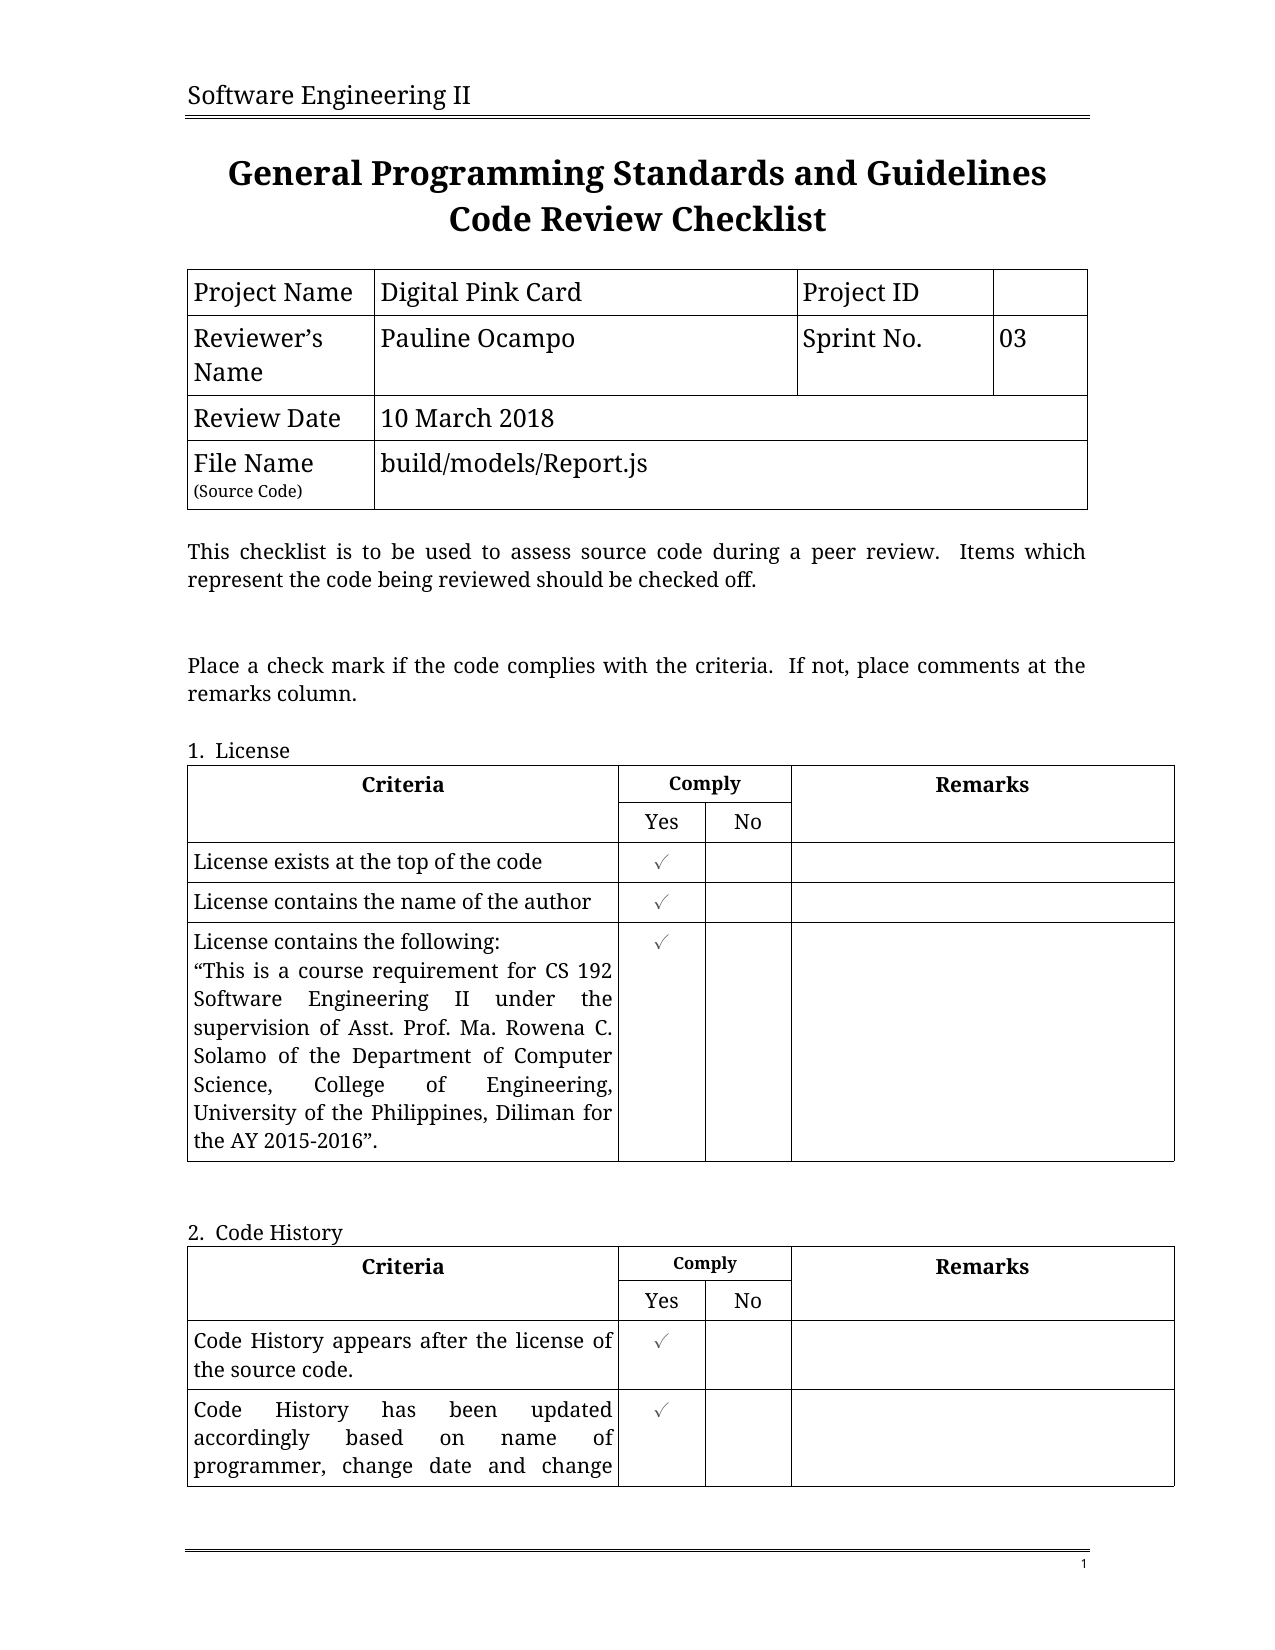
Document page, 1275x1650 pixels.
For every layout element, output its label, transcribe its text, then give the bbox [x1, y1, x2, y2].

table_cell [792, 1321, 1174, 1389]
table_cell Yes [619, 803, 705, 842]
table_header Comply [619, 1247, 791, 1280]
table_header Digital Pink Card [375, 270, 797, 315]
table_cell [706, 1321, 791, 1389]
table_cell [792, 843, 1174, 882]
table_cell [792, 1390, 1174, 1486]
text 1. License [187, 736, 1087, 764]
table_cell Review Date [188, 396, 374, 440]
table_cell 03 [994, 316, 1087, 394]
table_cell ✓ [619, 1321, 705, 1389]
text 2. Code History [187, 1218, 1087, 1246]
table_cell No [706, 1281, 791, 1320]
table_cell [706, 1390, 791, 1486]
table_header Criteria [188, 766, 618, 842]
table_header Comply [619, 766, 791, 802]
table_cell [706, 923, 791, 1161]
table_header Criteria [188, 1247, 618, 1320]
table_header [994, 270, 1087, 315]
table_cell [706, 843, 791, 882]
table_header Remarks [792, 766, 1174, 842]
table_cell Code History appears after the license of the source code. [188, 1321, 618, 1389]
table_cell ✓ [619, 1390, 705, 1486]
table_cell ✓ [619, 923, 705, 1161]
table_cell License exists at the top of the code [188, 843, 618, 882]
table_cell No [706, 803, 791, 842]
table_cell Pauline Ocampo [375, 316, 797, 394]
table_cell build/models/Report.js [375, 441, 1087, 508]
table_cell [792, 883, 1174, 922]
text Place a check mark if the code complies with the criteria. If not, place comments at the remarks column. [187, 651, 1087, 708]
table_header Project Name [188, 270, 374, 315]
table_cell License contains the following: “This is a course requirement for CS 192 Software Engineering II under the supervision of Asst. Prof. Ma. Rowena C. Solamo of the Department of Computer Science, College of Engineering, University of the Philippines, Diliman for the AY 2015-2016”. [188, 923, 618, 1161]
table_cell ✓ [619, 843, 705, 882]
table_cell Sprint No. [798, 316, 993, 394]
table_cell ✓ [619, 883, 705, 922]
table_cell 10 March 2018 [375, 396, 1087, 440]
table_header Remarks [792, 1247, 1174, 1320]
table_cell Reviewer’s Name [188, 316, 374, 394]
table_cell Code History has been updated accordingly based on name of programmer, change date and change [188, 1390, 618, 1486]
text This checklist is to be used to assess source code during a peer review. Items which represent the code being reviewed should be checked off. [187, 537, 1087, 594]
table_cell [792, 923, 1174, 1161]
text General Programming Standards and Guidelines Code Review Checklist [187, 150, 1087, 241]
table_cell License contains the name of the author [188, 883, 618, 922]
table_cell Yes [619, 1281, 705, 1320]
table_cell [706, 883, 791, 922]
table_cell File Name (Source Code) [188, 441, 374, 508]
table_header Project ID [798, 270, 993, 315]
